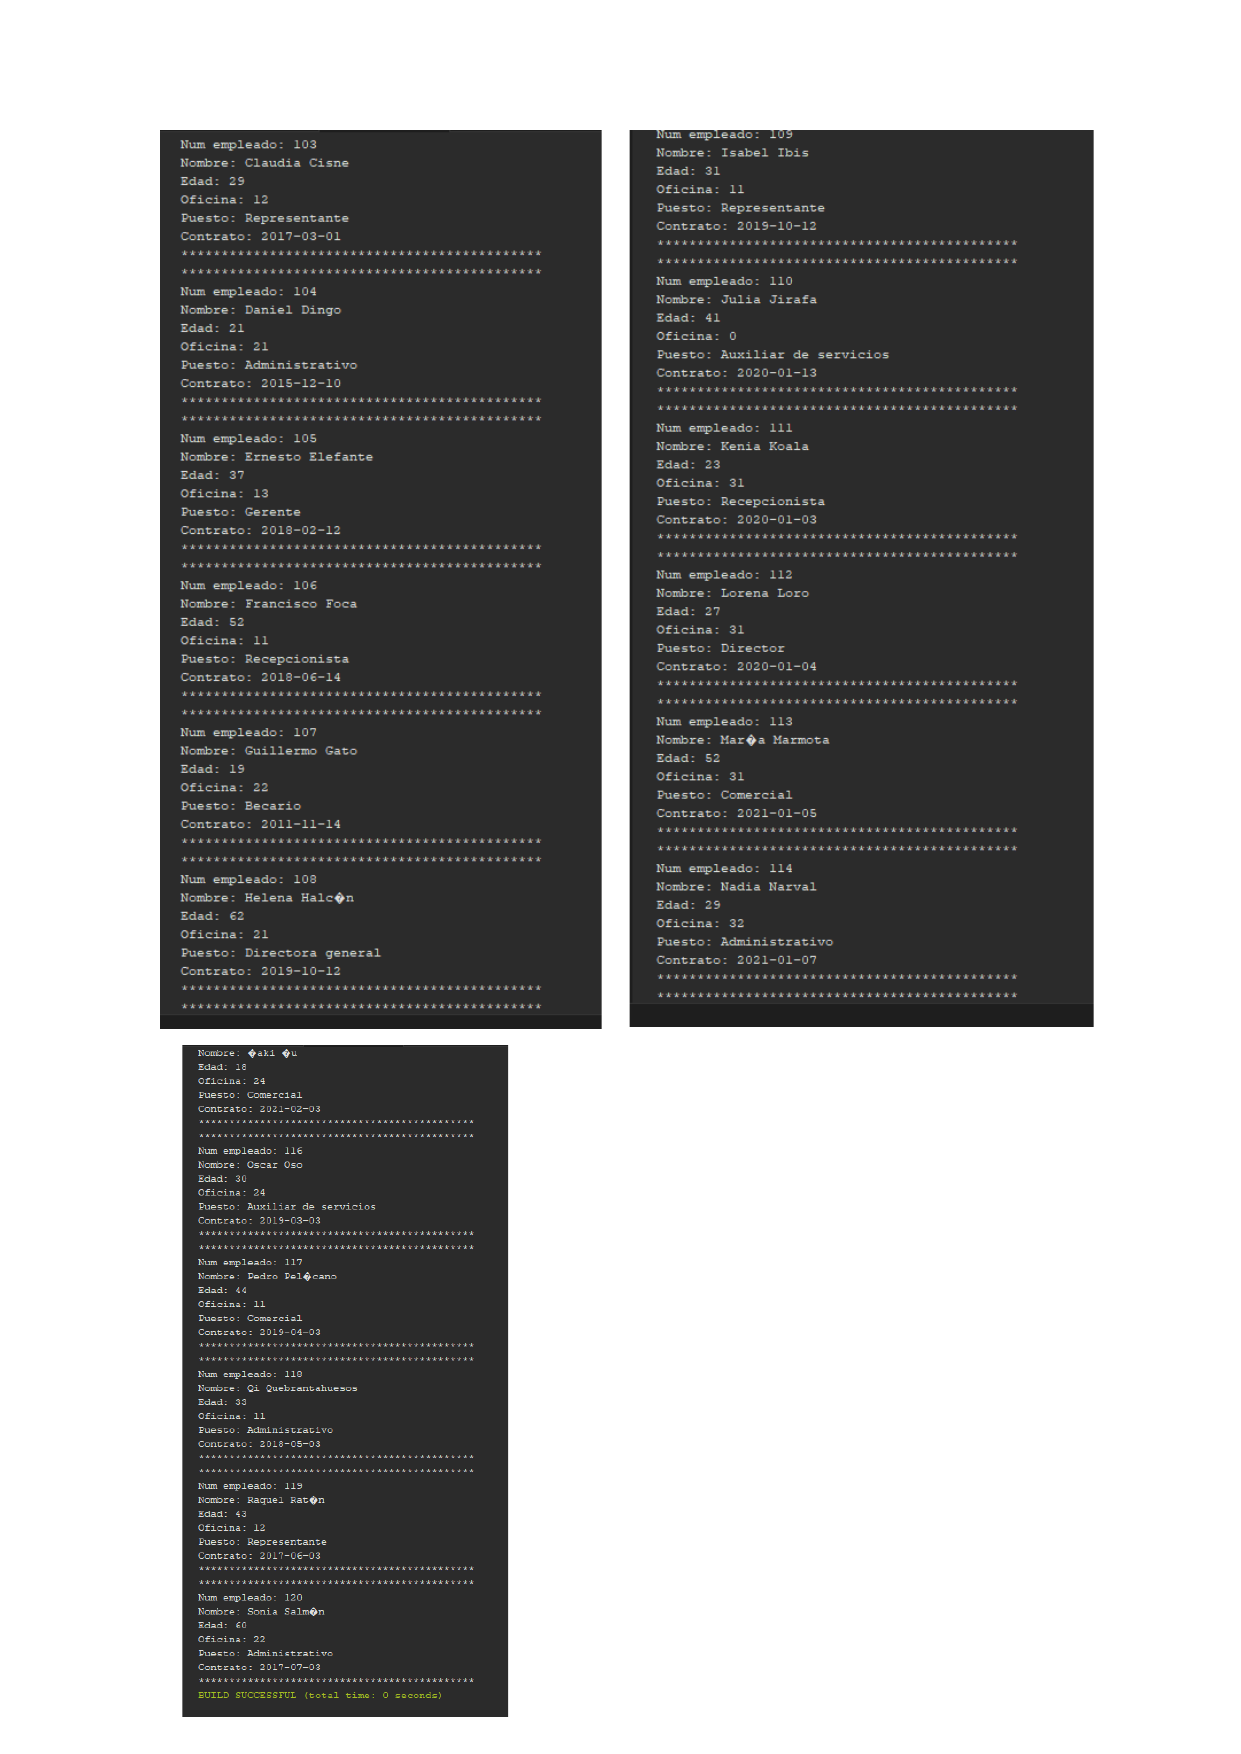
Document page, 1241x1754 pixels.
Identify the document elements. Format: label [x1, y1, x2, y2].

picture [160, 130, 602, 1029]
picture [629, 130, 1094, 1027]
picture [182, 1045, 509, 1717]
